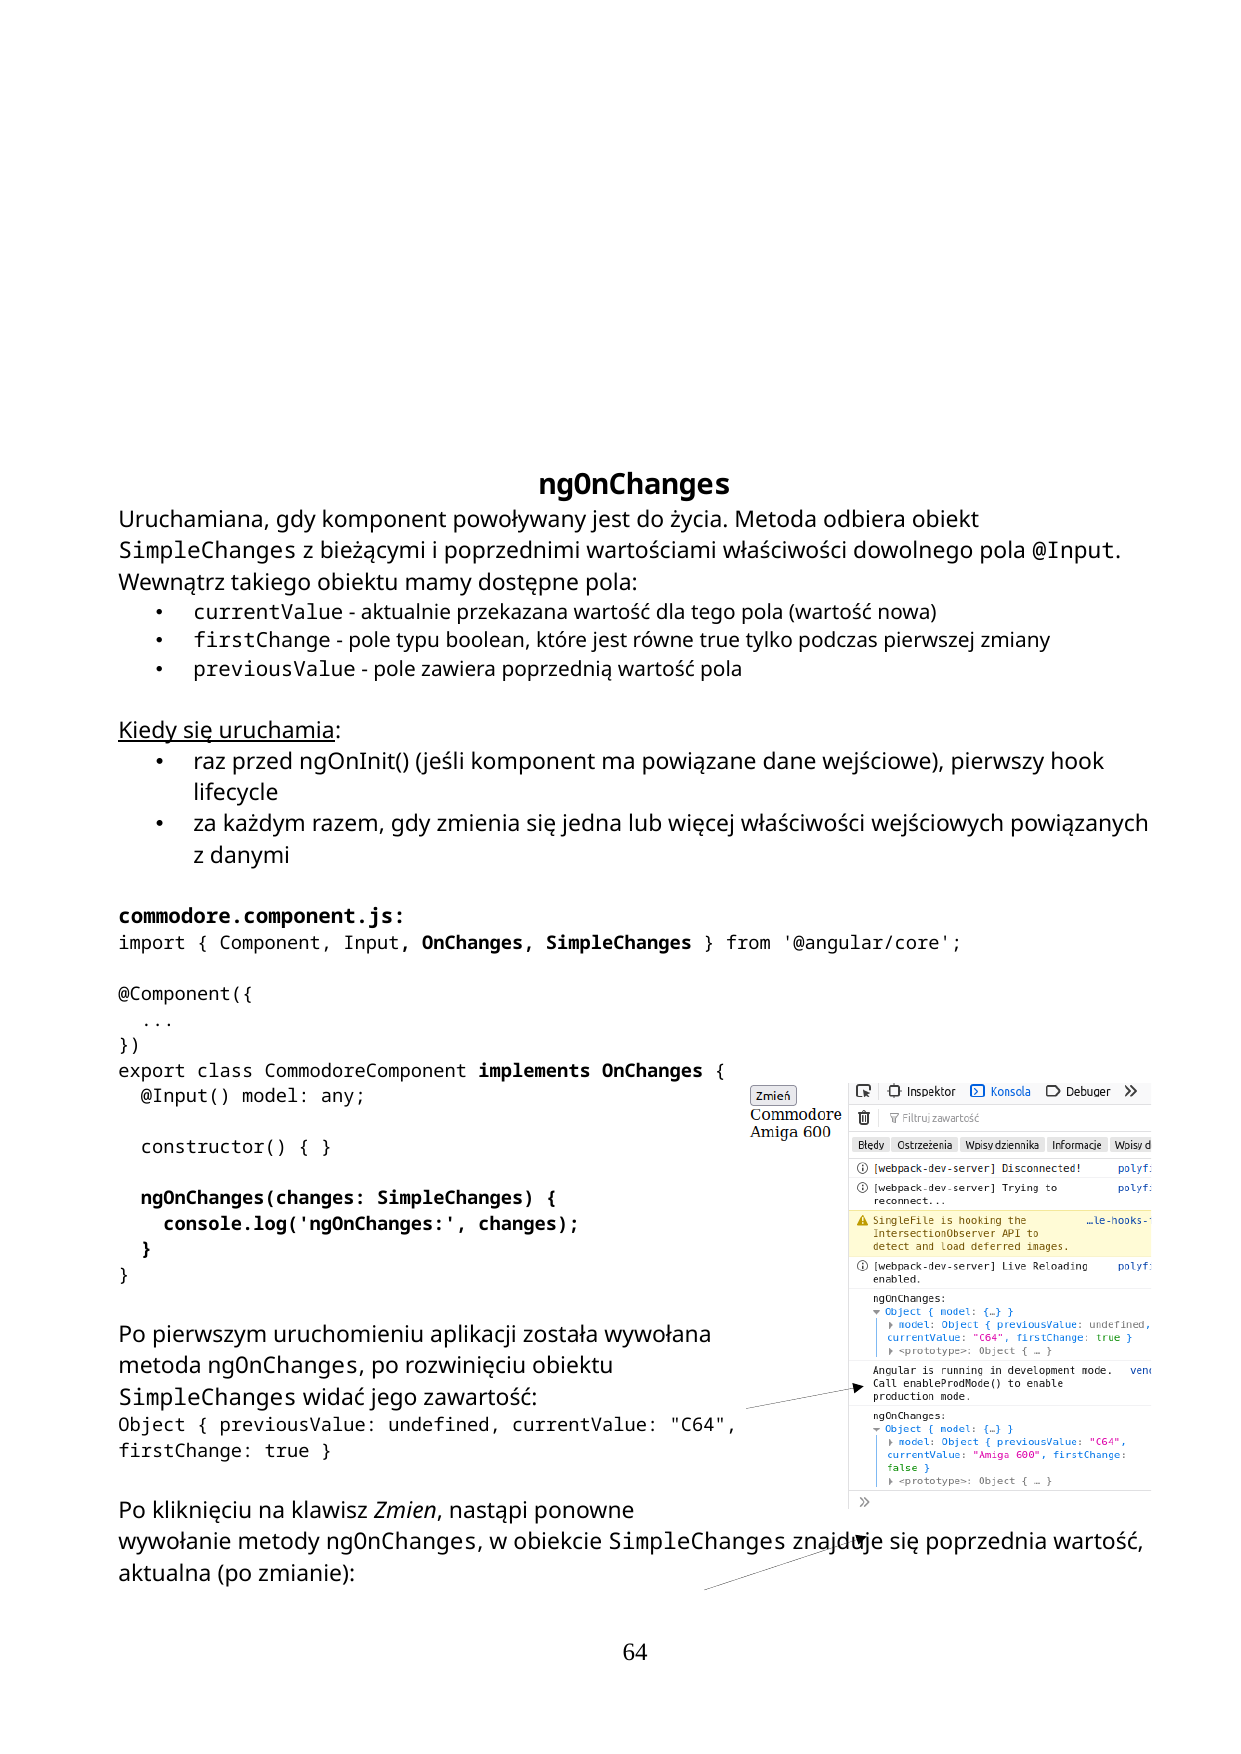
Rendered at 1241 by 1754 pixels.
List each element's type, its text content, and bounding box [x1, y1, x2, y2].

text Kiedy się uruchamia: [118, 713, 1152, 745]
text ngOnChanges(changes: SimpleChanges) { [118, 1185, 746, 1210]
picture [746, 1083, 1152, 1509]
text Object { previousValue: undefined, currentValue: "C64", firstChange: true } [118, 1412, 746, 1463]
text export class CommodoreComponent implements OnChanges { [118, 1057, 1152, 1083]
text } [118, 1236, 746, 1261]
text ... [118, 1006, 1152, 1032]
text import { Component, Input, OnChanges, SimpleChanges } from '@angular/core'; [118, 929, 1152, 955]
text @Component({ [118, 981, 1152, 1006]
text commodore.component.js: [118, 901, 1152, 929]
text } [118, 1261, 746, 1287]
text console.log('ngOnChanges:', changes); [118, 1210, 746, 1236]
text @Input() model: any; [118, 1083, 746, 1108]
list za każdym razem, gdy zmienia się jedna lub więcej właściwości wejściowych powiązanych z danymi [156, 807, 1152, 870]
list firstChange - pole typu boolean, które jest równe true tylko podczas pierwszej zmiany [156, 625, 1152, 654]
text Po kliknięciu na klawisz Zmien, nastąpi ponowne wywołanie metody ngOnChanges, w obiekcie SimpleChanges znajduje się poprzednia wartość, aktualna (po zmianie): [118, 1494, 1152, 1588]
text constructor() { } [118, 1134, 746, 1159]
text }) [118, 1032, 1152, 1057]
text Po pierwszym uruchomieniu aplikacji została wywołana metoda ngOnChanges, po rozwinięciu obiektu SimpleChanges widać jego zawartość: [118, 1318, 746, 1412]
list raz przed ngOnInit() (jeśli komponent ma powiązane dane wejściowe), pierwszy hook lifecycle [156, 745, 1152, 807]
text Uruchamiana, gdy komponent powoływany jest do życia. Metoda odbiera obiekt SimpleChanges z bieżącymi i poprzednimi wartościami właściwości dowolnego pola @Input. Wewnątrz takiego obiektu mamy dostępne pola: [118, 503, 1152, 597]
list currentValue - aktualnie przekazana wartość dla tego pola (wartość nowa) [156, 597, 1152, 625]
text ngOnChanges [118, 463, 1152, 503]
list previousValue - pole zawiera poprzednią wartość pola [156, 654, 1152, 682]
